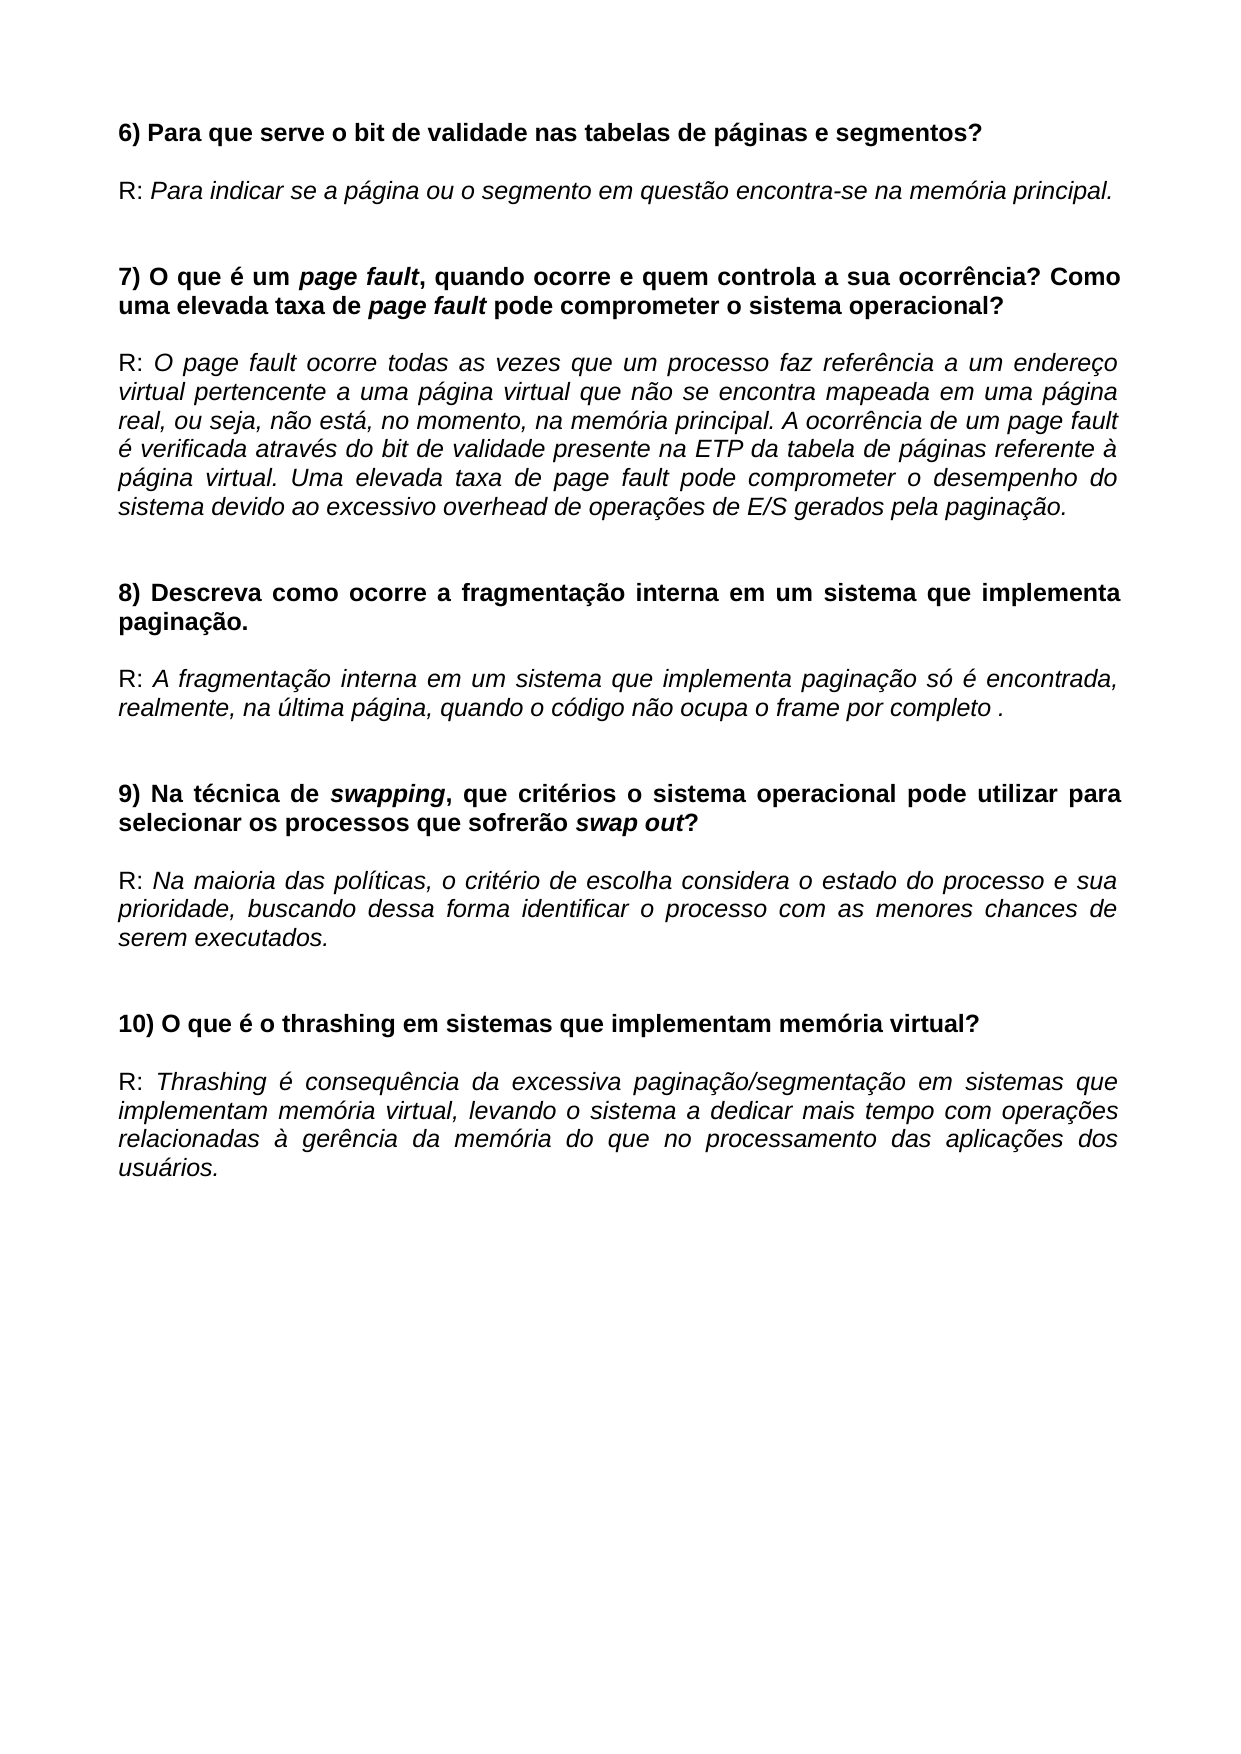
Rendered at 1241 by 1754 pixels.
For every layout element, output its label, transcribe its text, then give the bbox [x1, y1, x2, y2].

text R: Thrashing é consequência da excessiva paginação/segmentação em sistemas que implementam memória virtual, levando o sistema a dedicar mais tempo com operações relacionadas à gerência da memória do que no processamento das aplicações dos usuários. [118, 1067, 1122, 1182]
text 7) O que é um page fault, quando ocorre e quem controla a sua ocorrência? Como uma elevada taxa de page fault pode comprometer o sistema operacional? [118, 262, 1122, 319]
text R: Para indicar se a página ou o segmento em questão encontra-se na memória principal. [118, 176, 1122, 204]
text R: Na maioria das políticas, o critério de escolha considera o estado do processo e sua prioridade, buscando dessa forma identificar o processo com as menores chances de serem executados. [118, 866, 1122, 952]
text 10) O que é o thrashing em sistemas que implementam memória virtual? [118, 1009, 1122, 1038]
text 6) Para que serve o bit de validade nas tabelas de páginas e segmentos? [118, 118, 1122, 147]
text 9) Na técnica de swapping, que critérios o sistema operacional pode utilizar para selecionar os processos que sofrerão swap out? [118, 779, 1122, 837]
text R: O page fault ocorre todas as vezes que um processo faz referência a um endereço virtual pertencente a uma página virtual que não se encontra mapeada em uma página real, ou seja, não está, no momento, na memória principal. A ocorrência de um page fault é verificada através do bit de validade presente na ETP da tabela de páginas referente à página virtual. Uma elevada taxa de page fault pode comprometer o desempenho do sistema devido ao excessivo overhead de operações de E/S gerados pela paginação. [118, 348, 1122, 521]
text R: A fragmentação interna em um sistema que implementa paginação só é encontrada, realmente, na última página, quando o código não ocupa o frame por completo . [118, 664, 1122, 722]
text 8) Descreva como ocorre a fragmentação interna em um sistema que implementa paginação. [118, 578, 1122, 636]
